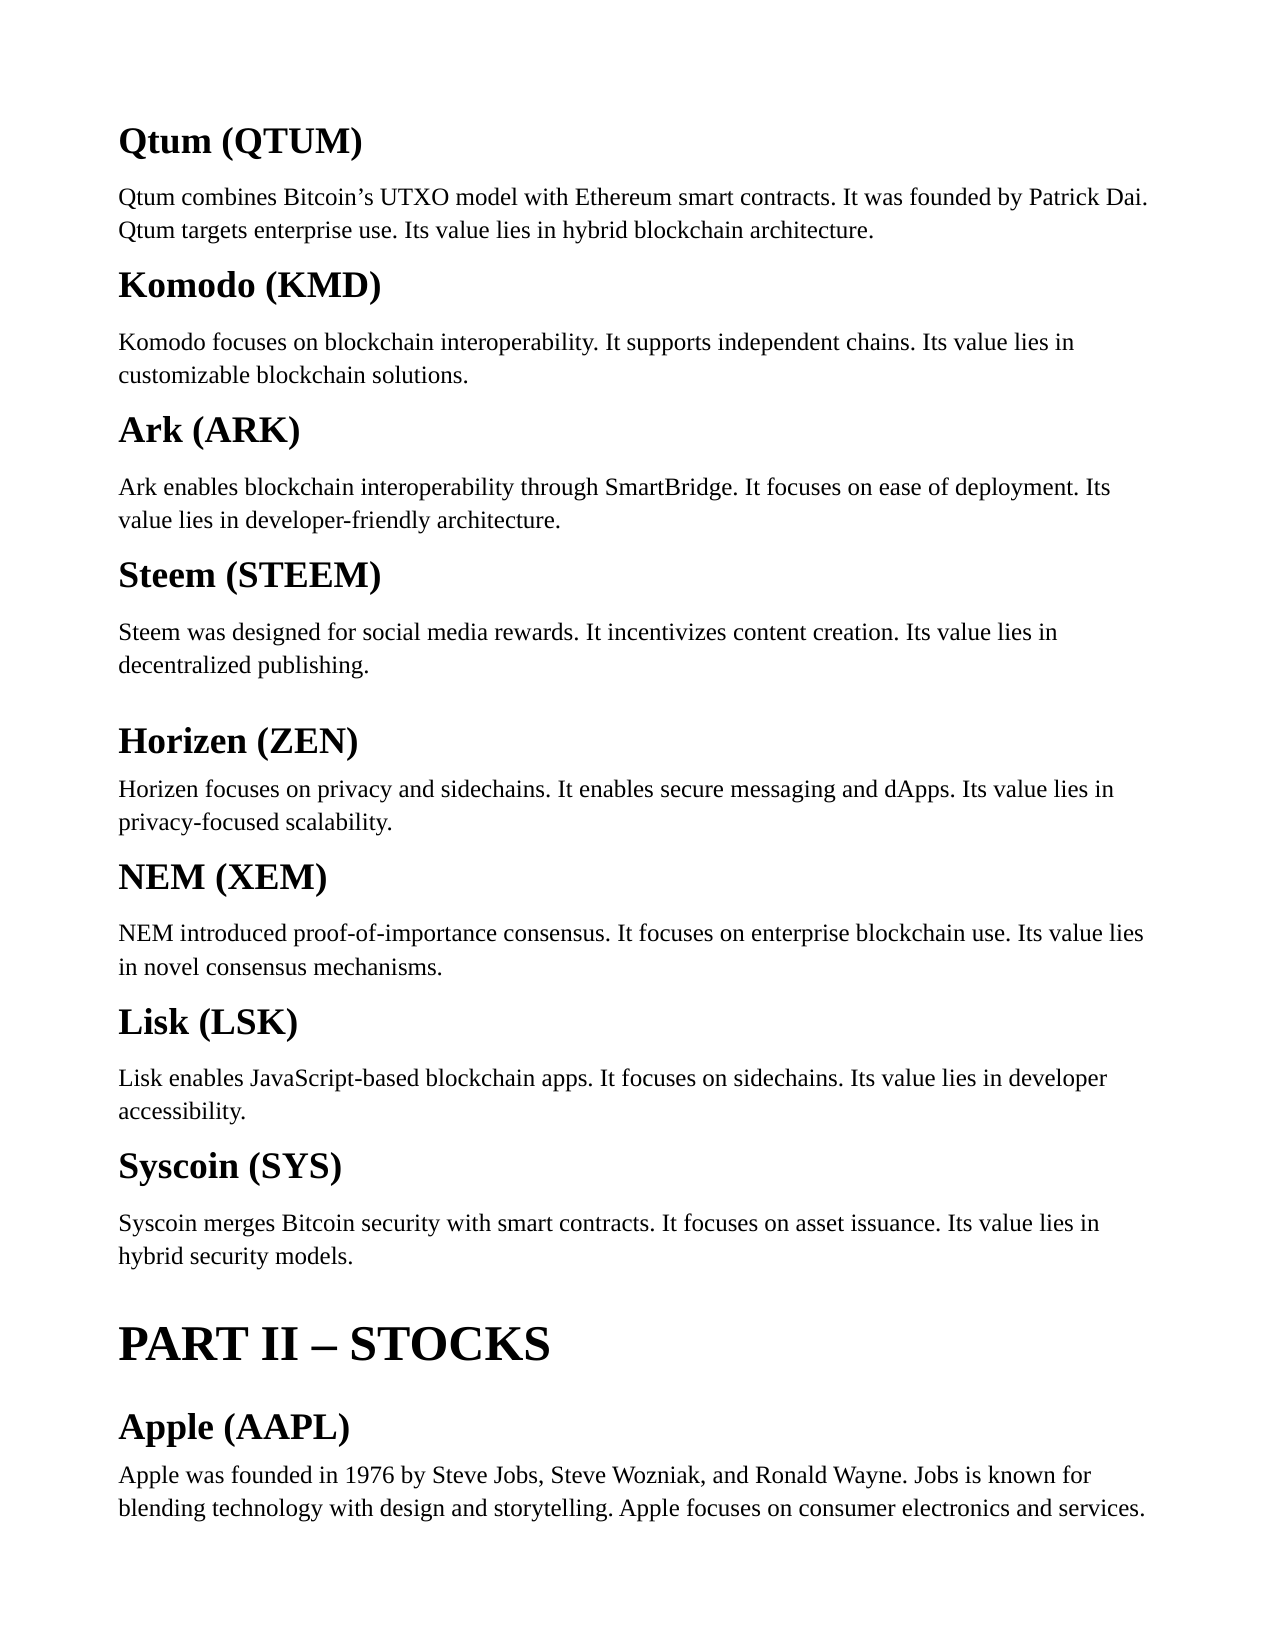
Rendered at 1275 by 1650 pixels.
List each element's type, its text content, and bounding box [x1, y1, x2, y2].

text Horizen focuses on privacy and sidechains. It enables secure messaging and dApps. Its value lies in privacy-focused scalability. [118, 774, 1157, 836]
subtitle Apple (AAPL) [118, 1404, 1157, 1448]
text Lisk enables JavaScript-based blockchain apps. It focuses on sidechains. Its value lies in developer accessibility. [118, 1063, 1157, 1125]
subtitle Steem (STEEM) [118, 552, 1157, 596]
text Qtum combines Bitcoin’s UTXO model with Ethereum smart contracts. It was founded by Patrick Dai. Qtum targets enterprise use. Its value lies in hybrid blockchain architecture. [118, 182, 1157, 244]
text NEM introduced proof-of-importance consensus. It focuses on enterprise blockchain use. Its value lies in novel consensus mechanisms. [118, 918, 1157, 980]
text Apple was founded in 1976 by Steve Jobs, Steve Wozniak, and Ronald Wayne. Jobs is known for blending technology with design and storytelling. Apple focuses on consumer electronics and services. [118, 1460, 1157, 1522]
text Syscoin merges Bitcoin security with smart contracts. It focuses on asset issuance. Its value lies in hybrid security models. [118, 1208, 1157, 1270]
subtitle Ark (ARK) [118, 408, 1157, 451]
subtitle Lisk (LSK) [118, 999, 1157, 1042]
subtitle Horizen (ZEN) [118, 718, 1157, 761]
text Komodo focuses on blockchain interoperability. It supports independent chains. Its value lies in customizable blockchain solutions. [118, 327, 1157, 389]
subtitle Komodo (KMD) [118, 263, 1157, 306]
subtitle PART II – STOCKS [118, 1314, 1157, 1371]
subtitle NEM (XEM) [118, 854, 1157, 897]
text Steem was designed for social media rewards. It incentivizes content creation. Its value lies in decentralized publishing. [118, 617, 1157, 678]
subtitle Qtum (QTUM) [118, 118, 1157, 161]
text Ark enables blockchain interoperability through SmartBridge. It focuses on ease of deployment. Its value lies in developer-friendly architecture. [118, 472, 1157, 534]
subtitle Syscoin (SYS) [118, 1144, 1157, 1187]
